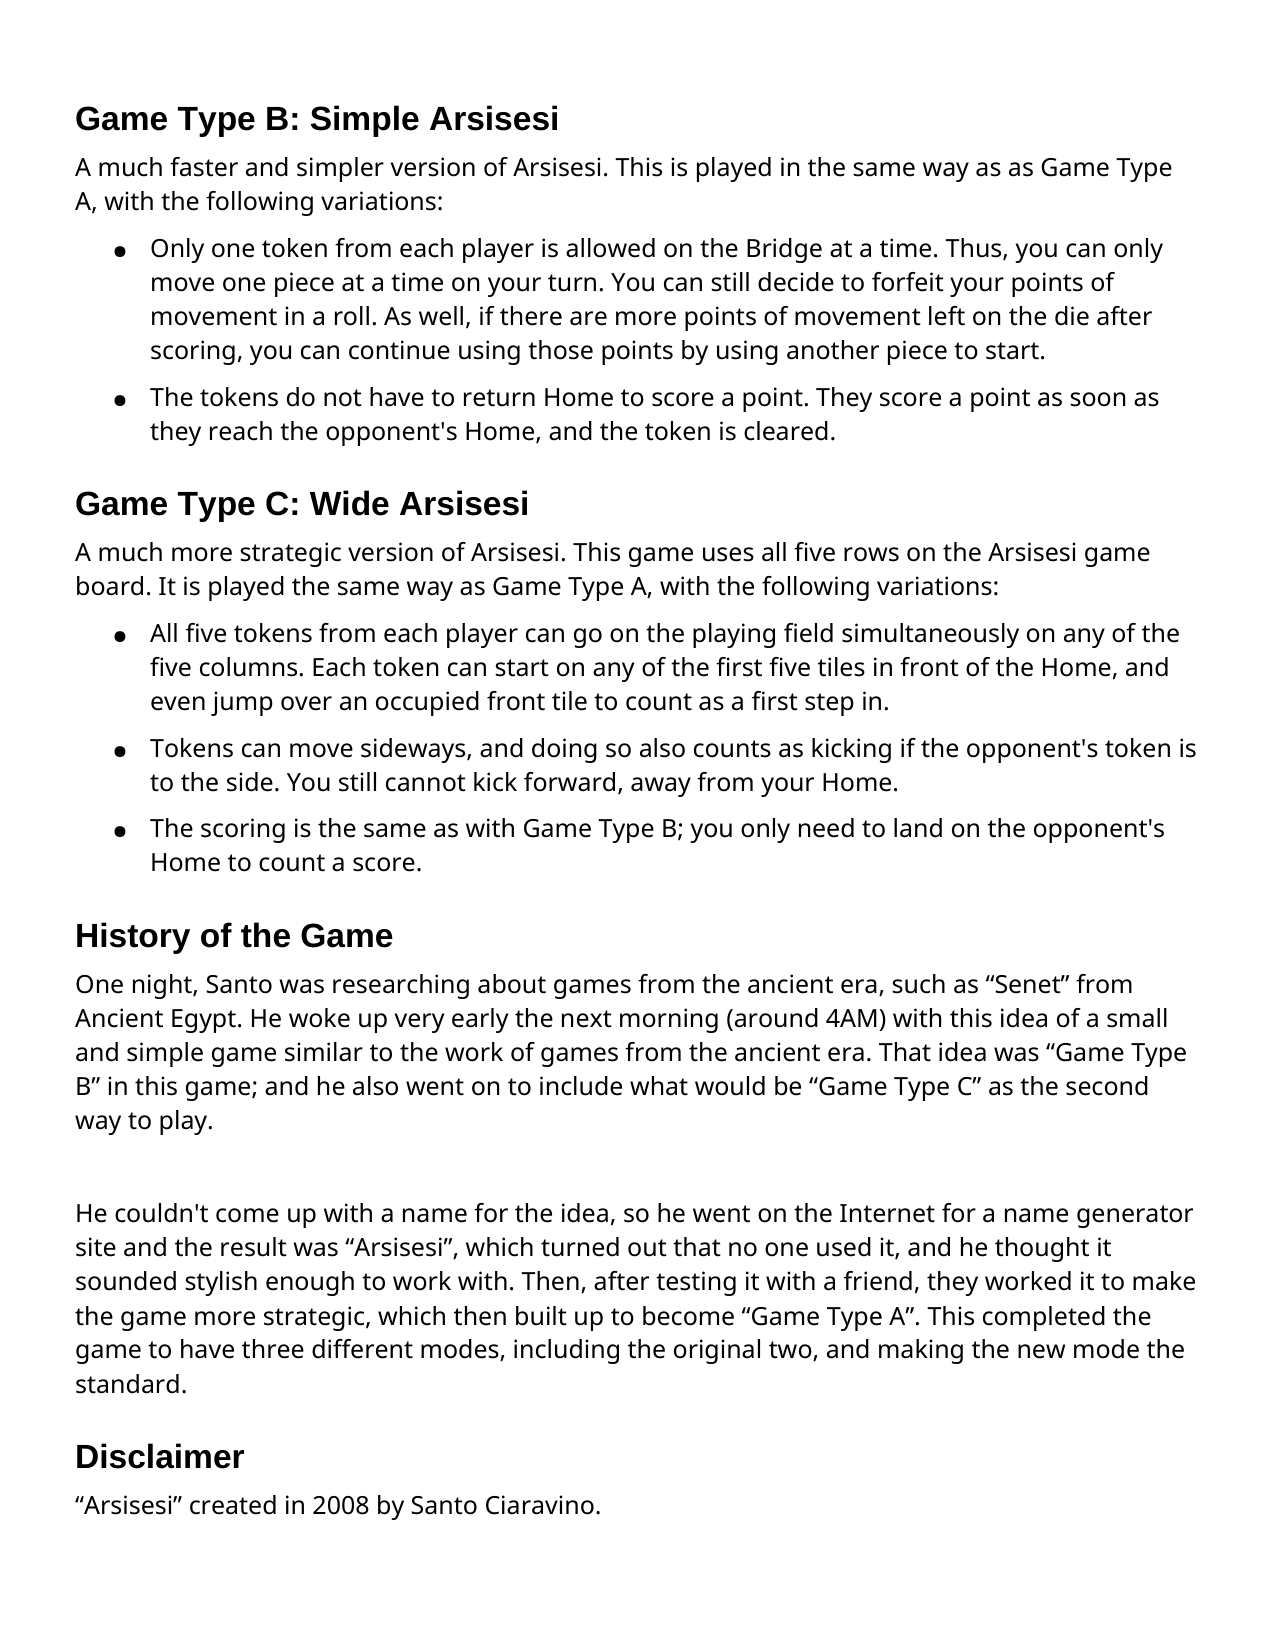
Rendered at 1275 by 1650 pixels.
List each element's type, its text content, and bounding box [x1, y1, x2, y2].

text He couldn't come up with a name for the idea, so he went on the Internet for a name generator site and the result was “Arsisesi”, which turned out that no one used it, and he thought it sounded stylish enough to work with. Then, after testing it with a friend, they worked it to make the game more strategic, which then built up to become “Game Type A”. This completed the game to have three different modes, including the original two, and making the new mode the standard. [75, 1196, 1200, 1400]
text One night, Santo was researching about games from the ancient era, such as “Senet” from Ancient Egypt. He woke up very early the next morning (around 4AM) with this idea of a small and simple game similar to the work of games from the ancient era. That idea was “Game Type B” in this game; and he also went on to include what would be “Game Type C” as the second way to play. [75, 967, 1200, 1137]
list All five tokens from each player can go on the playing field simultaneously on any of the five columns. Each token can start on any of the first five tiles in front of the Home, and even jump over an occupied front tile to count as a first step in. [112, 616, 1200, 718]
subtitle Disclaimer [75, 1438, 1200, 1475]
list The tokens do not have to return Home to score a point. They score a point as soon as they reach the opponent's Home, and the token is cleared. [112, 379, 1200, 447]
subtitle History of the Game [75, 917, 1200, 954]
list The scoring is the same as with Game Type B; you only need to land on the opponent's Home to count a score. [112, 811, 1200, 879]
list Only one token from each player is allowed on the Bridge at a time. Thus, you can only move one piece at a time on your turn. You can still decide to forfeit your points of movement in a roll. As well, if there are more points of movement left on the die after scoring, you can continue using those points by using another piece to start. [112, 231, 1200, 367]
text “Arsisesi” created in 2008 by Santo Ciaravino. [75, 1488, 1200, 1522]
subtitle Game Type B: Simple Arsisesi [75, 100, 1200, 137]
text A much faster and simpler version of Arsisesi. This is played in the same way as as Game Type A, with the following variations: [75, 150, 1200, 218]
subtitle Game Type C: Wide Arsisesi [75, 485, 1200, 522]
text A much more strategic version of Arsisesi. This game uses all five rows on the Arsisesi game board. It is played the same way as Game Type A, with the following variations: [75, 535, 1200, 603]
list Tokens can move sideways, and doing so also counts as kicking if the opponent's token is to the side. You still cannot kick forward, away from your Home. [112, 730, 1200, 798]
